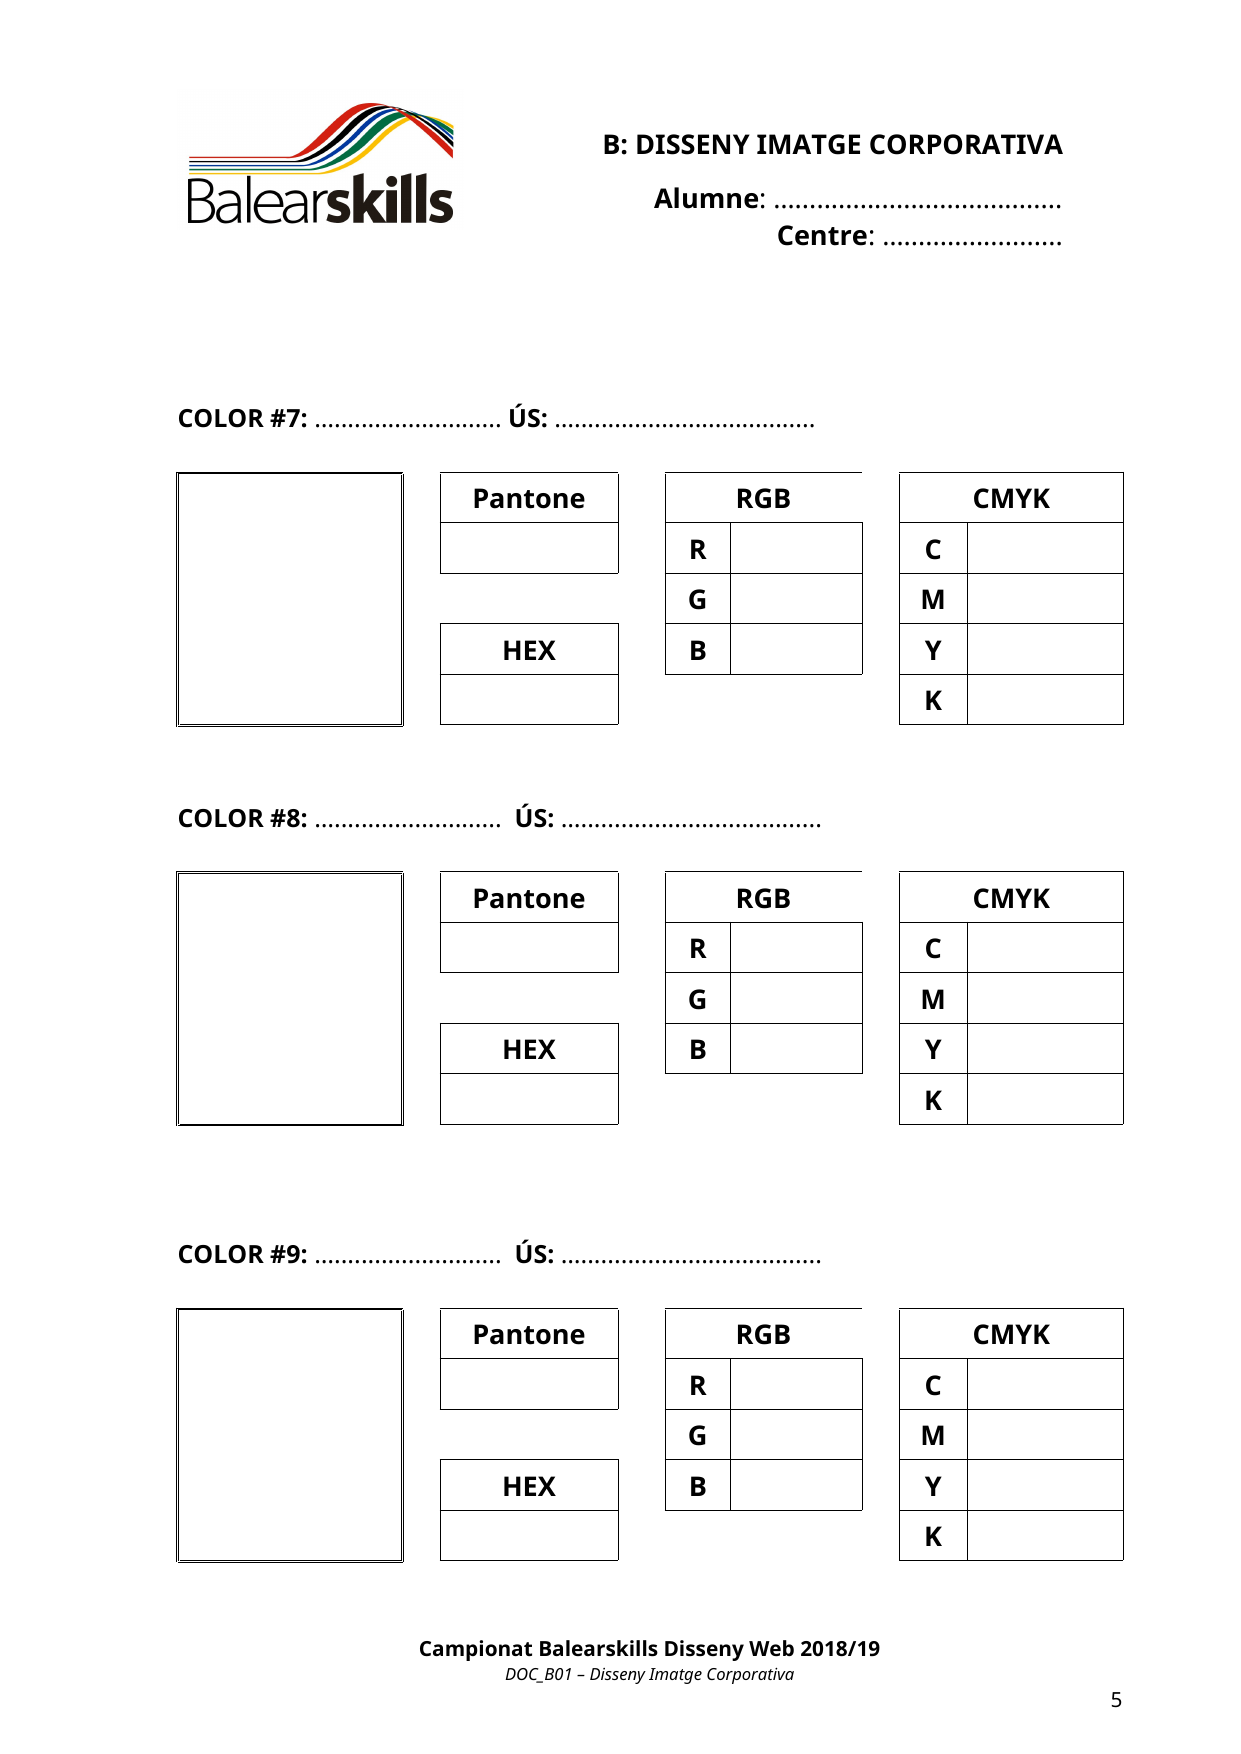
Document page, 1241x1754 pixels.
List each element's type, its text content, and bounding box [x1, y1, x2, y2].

table_cell [618, 972, 665, 1023]
table_cell [968, 1410, 1123, 1459]
table_cell [968, 973, 1123, 1023]
table_cell C [900, 1359, 967, 1408]
table_cell [863, 1459, 899, 1509]
table_cell HEX [441, 1460, 618, 1509]
table_header Pantone [441, 1309, 618, 1358]
table_cell [968, 1359, 1123, 1408]
table_cell [441, 1359, 618, 1408]
table_cell [863, 922, 899, 972]
table_cell B [666, 1024, 730, 1073]
table_header [179, 1310, 402, 1560]
table_header [179, 474, 402, 724]
table_cell [665, 1074, 730, 1124]
table_cell [968, 1024, 1123, 1073]
table_header [179, 874, 401, 1124]
table_cell [441, 923, 618, 972]
table_cell [404, 1459, 440, 1509]
table_header RGB [666, 473, 862, 522]
table_cell [404, 623, 440, 674]
table_cell [863, 522, 899, 573]
table_cell [404, 972, 440, 1023]
table_cell [731, 574, 862, 623]
table_cell [618, 1409, 665, 1459]
table_cell [730, 1511, 862, 1560]
table_cell [619, 522, 665, 573]
table_cell K [900, 1074, 967, 1124]
table_cell [619, 922, 665, 972]
table_header RGB [666, 1309, 862, 1358]
table_cell [731, 624, 862, 674]
table_cell [863, 623, 899, 674]
table_cell G [666, 973, 730, 1023]
table_cell [404, 1409, 440, 1459]
table_cell [862, 1510, 899, 1560]
table_cell [441, 1511, 618, 1560]
table_cell K [900, 1511, 967, 1560]
table_cell [619, 1459, 665, 1509]
table_header CMYK [900, 1309, 1123, 1358]
table_cell [730, 1074, 862, 1124]
table_cell [863, 1409, 899, 1459]
table_cell B [666, 624, 730, 674]
table_cell [440, 1410, 618, 1459]
table_header Pantone [440, 872, 618, 922]
table_cell [404, 522, 440, 573]
table_cell [968, 1074, 1123, 1124]
table_cell [968, 1511, 1123, 1560]
table_header [862, 472, 899, 522]
table_cell R [666, 923, 730, 972]
table_cell [440, 574, 618, 623]
table_header [402, 1308, 440, 1358]
table_header RGB [665, 872, 862, 922]
table_cell C [900, 923, 967, 972]
table_cell K [900, 675, 967, 724]
table_cell [619, 1358, 665, 1408]
table_cell G [666, 1410, 730, 1459]
table_cell [863, 1023, 899, 1073]
table_cell [731, 1359, 862, 1408]
table_cell [862, 1073, 899, 1124]
table_cell [968, 574, 1123, 623]
table_cell [730, 675, 862, 724]
table_cell M [900, 1410, 967, 1459]
table_header [862, 871, 899, 922]
table_header [862, 1308, 899, 1358]
table_header [618, 1308, 665, 1358]
table_cell G [666, 574, 730, 623]
table_cell [404, 1023, 440, 1073]
table_cell [968, 923, 1123, 972]
table_cell [619, 623, 665, 674]
table_cell [404, 1073, 440, 1124]
table_cell [619, 1510, 665, 1560]
table_header [618, 871, 665, 922]
table_cell [968, 675, 1123, 724]
table_cell [441, 675, 618, 724]
table_header CMYK [900, 473, 1123, 522]
table_cell [404, 1510, 440, 1560]
table_cell R [666, 1359, 730, 1408]
table_cell [665, 675, 730, 724]
text COLOR #7: …......................... ÚS: ….................................... [177, 401, 1122, 435]
picture [177, 89, 465, 230]
text COLOR #9: …......................... ÚS: ….................................... [177, 1237, 1122, 1271]
table_cell [968, 624, 1123, 674]
table_cell [619, 1023, 665, 1073]
table_cell C [900, 523, 967, 573]
text COLOR #8: …......................... ÚS: ….................................... [177, 800, 1122, 834]
table_cell [619, 674, 665, 724]
table_cell [863, 1358, 899, 1408]
table_header Pantone [441, 473, 618, 522]
table_header CMYK [899, 872, 1123, 922]
table_cell [404, 1358, 440, 1408]
table_cell HEX [441, 1024, 618, 1073]
table_cell [863, 972, 899, 1023]
table_cell [731, 1460, 862, 1509]
table_cell [968, 523, 1123, 573]
table_cell [665, 1511, 730, 1560]
table_cell Y [900, 1024, 967, 1073]
table_cell [731, 1410, 862, 1459]
table_cell B [666, 1460, 730, 1509]
table_cell M [900, 973, 967, 1023]
table_cell Y [900, 624, 967, 674]
table_cell R [666, 523, 730, 573]
table_cell Y [900, 1460, 967, 1509]
table_cell [731, 923, 862, 972]
table_cell [731, 1024, 862, 1073]
table_cell [441, 1074, 618, 1124]
table_cell [619, 1073, 665, 1124]
table_cell [404, 674, 440, 724]
table_cell [731, 523, 862, 573]
table_cell [618, 573, 665, 623]
table_cell [404, 573, 440, 623]
table_header [618, 472, 665, 522]
table_header [402, 472, 440, 522]
table_cell [863, 573, 899, 623]
table_cell [440, 973, 618, 1023]
table_cell [862, 674, 899, 724]
table_cell [404, 922, 440, 972]
table_header [402, 871, 440, 922]
table_cell [968, 1460, 1123, 1509]
table_cell [441, 523, 618, 573]
table_cell HEX [441, 624, 618, 674]
table_cell [731, 973, 862, 1023]
table_cell M [900, 574, 967, 623]
